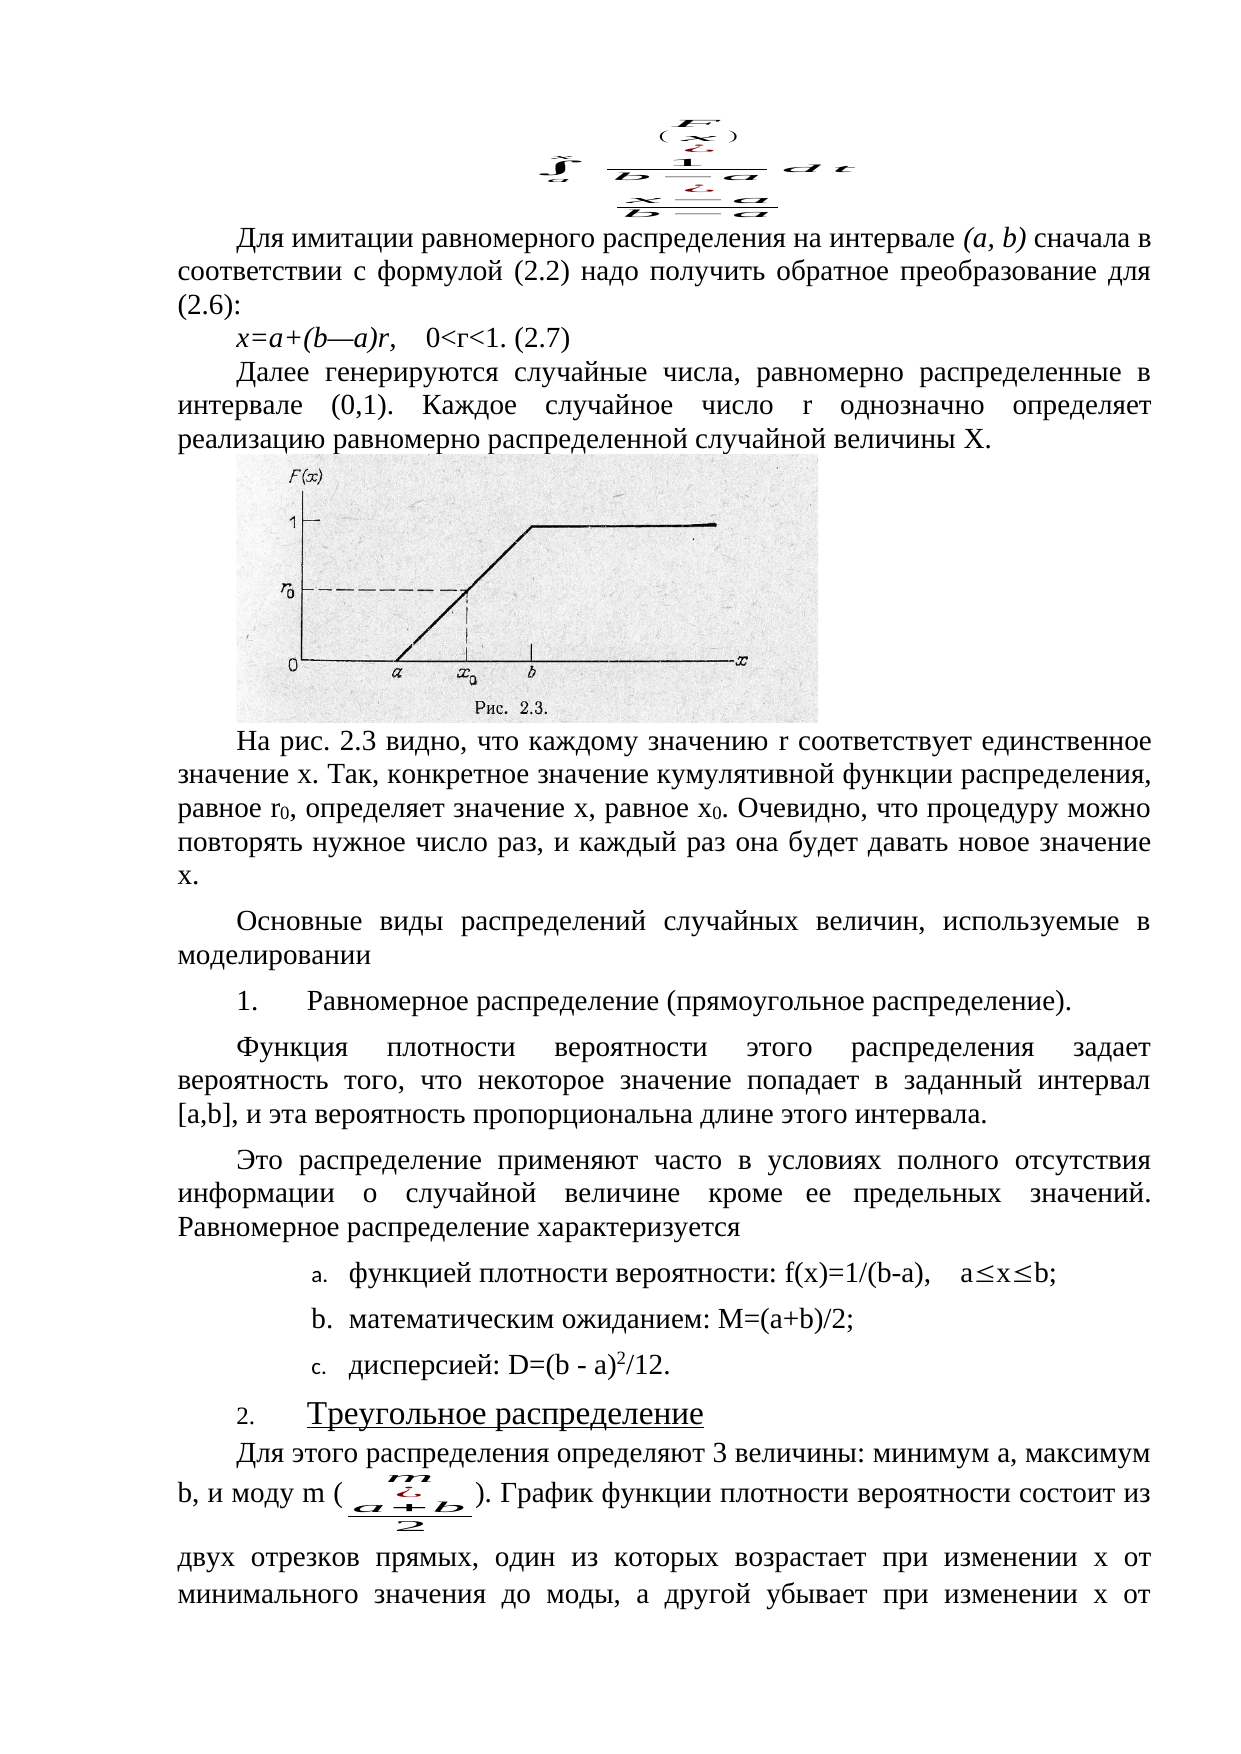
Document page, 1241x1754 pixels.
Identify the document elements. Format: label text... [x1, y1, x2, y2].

text Функция плотности вероятности этого распределения задает вероятность того, что некоторое значение попадает в заданный интервал [a,b], и эта вероятность пропорциональна длине этого интервала. [177, 1029, 1152, 1129]
list Треугольное распределение [236, 1393, 1152, 1432]
text х=а+(b—а)r, 0<г<1. (2.7) [177, 320, 1152, 354]
text Для этого распределения определяют 3 величины: минимум а, максимум b, и моду m (). График функции плотности вероятности состоит из двух отрезков прямых, один из которых возрастает при изменении х от минимального значения до моды, а другой убывает при изменении х от [177, 1432, 1152, 1610]
text Далее генерируются случайные числа, равномерно распределенные в интервале (0,1). Каждое случайное число r однозначно определяет реализацию равномерно распределенной случайной величины X. [177, 354, 1152, 454]
text Это распределение применяют часто в условиях полного отсутствия информации о случайной величине кроме ее предельных значений. Равномерное распределение характеризуется [177, 1142, 1152, 1243]
list Равномерное распределение (прямоугольное распределение). [236, 983, 1152, 1016]
list функцией плотности вероятности: f(x)=1/(b-a), axb; [311, 1255, 1152, 1289]
list дисперсией: D=(b - a)2/12. [311, 1347, 1152, 1381]
list математическим ожиданием: M=(а+b)/2; [311, 1301, 1152, 1335]
text Основные виды распределений случайных величин, используемые в моделировании [177, 903, 1152, 970]
text Для имитации равномерного распределения на интервале (а, b) сначала в соответствии с формулой (2.2) надо получить обратное преобразование для (2.6): [177, 220, 1152, 320]
text На рис. 2.3 видно, что каждому значению r соответствует единст­венное значение х. Так, конкретное значение кумулятивной функ­ции распределения, равное r0, определяет значение х, равное х0. Очевидно, что процедуру можно повторять нужное число раз, и каж­дый раз она будет давать новое значение х. [177, 723, 1152, 891]
